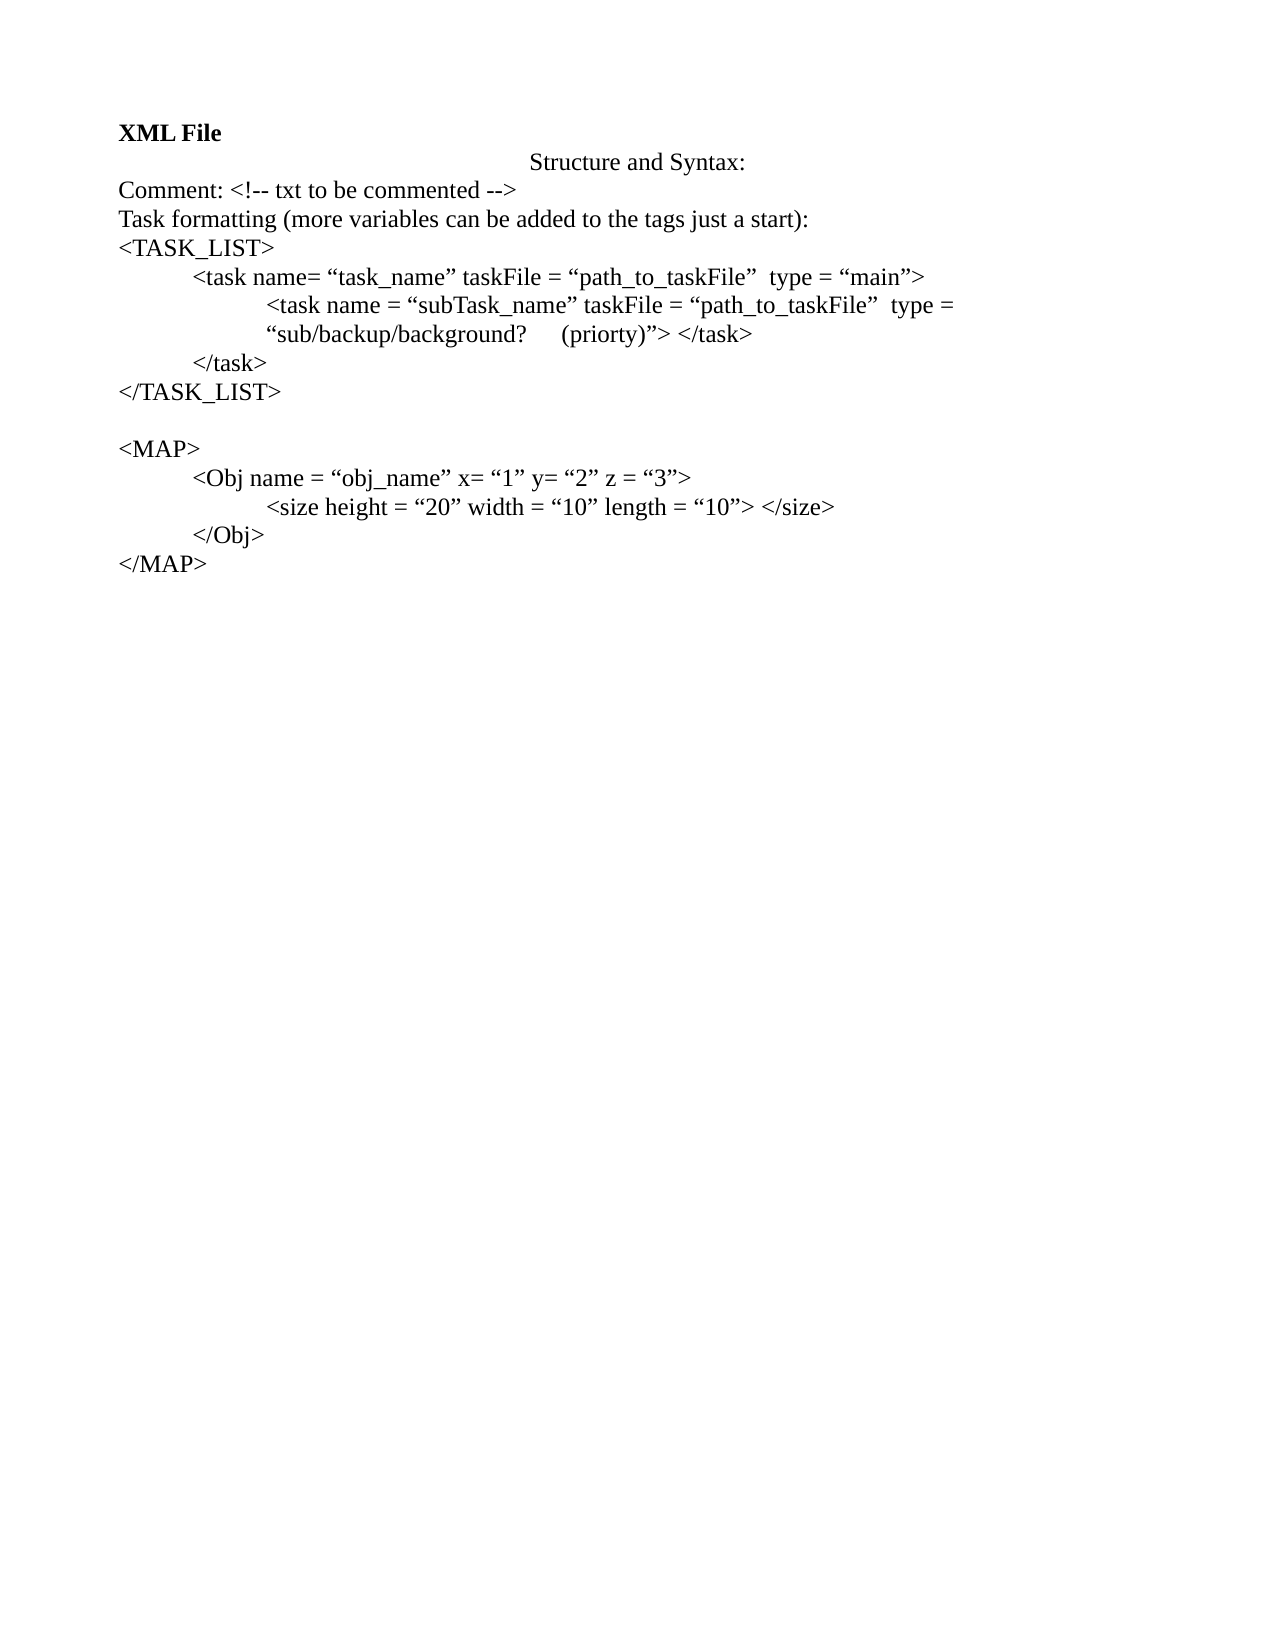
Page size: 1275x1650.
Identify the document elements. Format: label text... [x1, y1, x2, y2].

text <size height = “20” width = “10” length = “10”> </size> [118, 492, 1157, 521]
text Structure and Syntax: [118, 147, 1157, 176]
text <Obj name = “obj_name” x= “1” y= “2” z = “3”> [118, 463, 1157, 492]
text <MAP> [118, 434, 1157, 463]
text <task name= “task_name” taskFile = “path_to_taskFile” type = “main”> [118, 262, 1157, 291]
text Comment: <!-- txt to be commented --> [118, 176, 1157, 204]
text </MAP> [118, 549, 1157, 578]
text <task name = “subTask_name” taskFile = “path_to_taskFile” type = “sub/backup/background? (priorty)”> </task> [118, 291, 1157, 348]
text </TASK_LIST> [118, 377, 1157, 406]
text Task formatting (more variables can be added to the tags just a start): [118, 204, 1157, 233]
text </task> [118, 348, 1157, 377]
text </Obj> [118, 521, 1157, 549]
text <TASK_LIST> [118, 233, 1157, 262]
text XML File [118, 118, 1157, 147]
